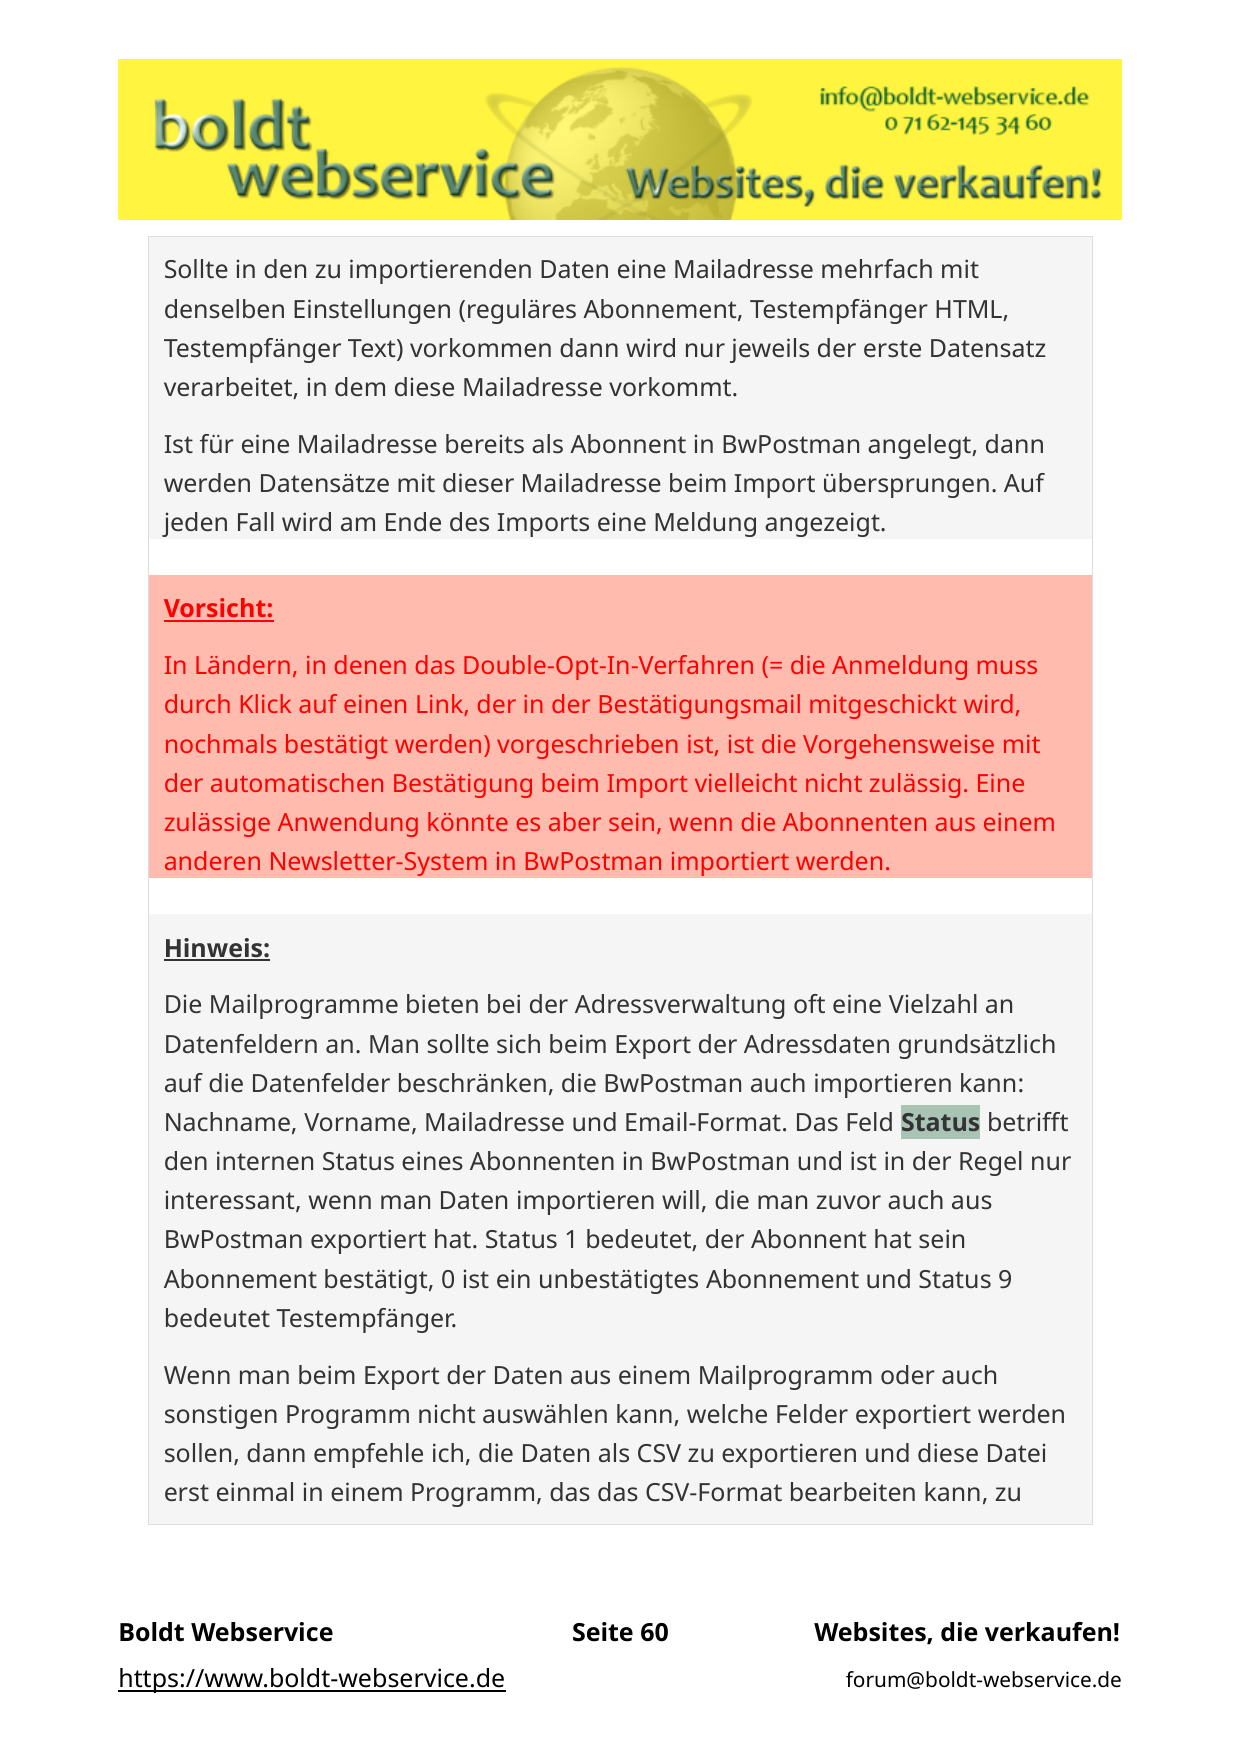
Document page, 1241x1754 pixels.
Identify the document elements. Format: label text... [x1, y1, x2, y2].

text Ist für eine Mailadresse bereits als Abonnent in BwPostman angelegt, dann werden Datensätze mit dieser Mailadresse beim Import übersprungen. Auf jeden Fall wird am Ende des Imports eine Meldung angezeigt. [149, 411, 1092, 539]
text Hinweis: [149, 914, 1092, 964]
text In Ländern, in denen das Double-Opt-In-Verfahren (= die Anmeldung muss durch Klick auf einen Link, der in der Bestätigungsmail mitgeschickt wird, nochmals bestätigt werden) vorgeschrieben ist, ist die Vorgehensweise mit der automatischen Bestätigung beim Import vielleicht nicht zulässig. Eine zulässige Anwendung könnte es aber sein, wenn die Abonnenten aus einem anderen Newsletter-System in BwPostman importiert werden. [149, 632, 1092, 878]
picture [118, 59, 1123, 220]
text Wenn man beim Export der Daten aus einem Mailprogramm oder auch sonstigen Programm nicht auswählen kann, welche Felder exportiert werden sollen, dann empfehle ich, die Daten als CSV zu exportieren und diese Datei erst einmal in einem Programm, das das CSV-Format bearbeiten kann, zu [149, 1341, 1092, 1524]
text Vorsicht: [149, 575, 1092, 625]
text Die Mailprogramme bieten bei der Adressverwaltung oft eine Vielzahl an Datenfeldern an. Man sollte sich beim Export der Adressdaten grundsätzlich auf die Datenfelder beschränken, die BwPostman auch importieren kann: Nachname, Vorname, Mailadresse und Email-Format. Das Feld Status betrifft den internen Status eines Abonnenten in BwPostman und ist in der Regel nur interessant, wenn man Daten importieren will, die man zuvor auch aus BwPostman exportiert hat. Status 1 bedeutet, der Abonnent hat sein Abonnement bestätigt, 0 ist ein unbestätigtes Abonnement und Status 9 bedeutet Testempfänger. [149, 971, 1092, 1334]
text Sollte in den zu importierenden Daten eine Mailadresse mehrfach mit denselben Einstellungen (reguläres Abonnement, Testempfänger HTML, Testempfänger Text) vorkommen dann wird nur jeweils der erste Datensatz verarbeitet, in dem diese Mailadresse vorkommt. [149, 237, 1092, 404]
